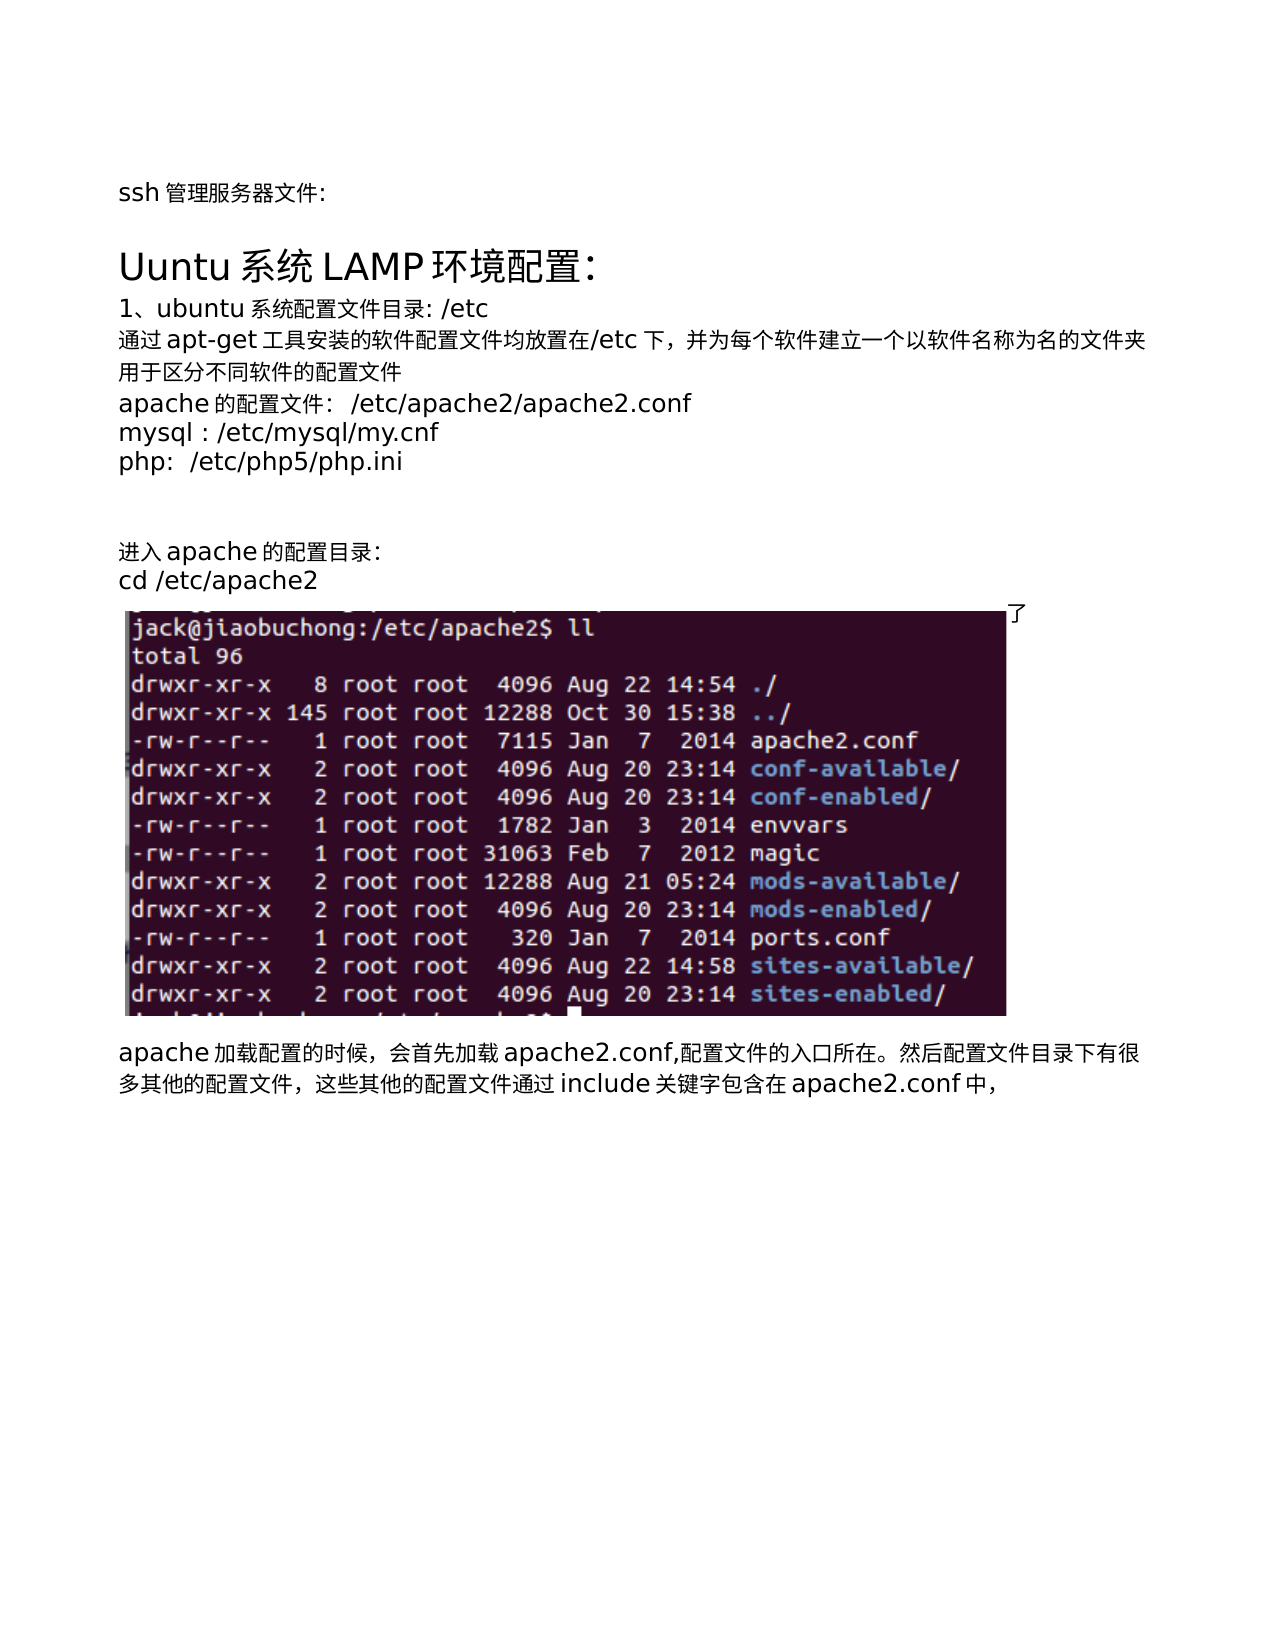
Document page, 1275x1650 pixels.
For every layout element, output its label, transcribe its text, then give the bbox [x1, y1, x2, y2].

text apache的配置文件： /etc/apache2/apache2.conf [118, 387, 1157, 418]
text cd /etc/apache2 [118, 567, 1157, 596]
text Uuntu系统LAMP环境配置： [118, 237, 1157, 292]
text mysql : /etc/mysql/my.cnf [118, 418, 1157, 447]
text 通过apt-get工具安装的软件配置文件均放置在/etc下，并为每个软件建立一个以软件名称为名的文件夹用于区分不同软件的配置文件 [118, 323, 1157, 387]
text 进入apache的配置目录： [118, 535, 1157, 567]
text 了 [118, 596, 1157, 627]
text ssh管理服务器文件: [118, 176, 1157, 208]
text apache加载配置的时候，会首先加载apache2.conf,配置文件的入口所在。然后配置文件目录下有很多其他的配置文件，这些其他的配置文件通过include关键字包含在apache2.conf中， [118, 1036, 1157, 1099]
picture [125, 611, 1007, 1016]
text php: /etc/php5/php.ini [118, 447, 1157, 477]
text 1、ubuntu系统配置文件目录: /etc [118, 292, 1157, 323]
